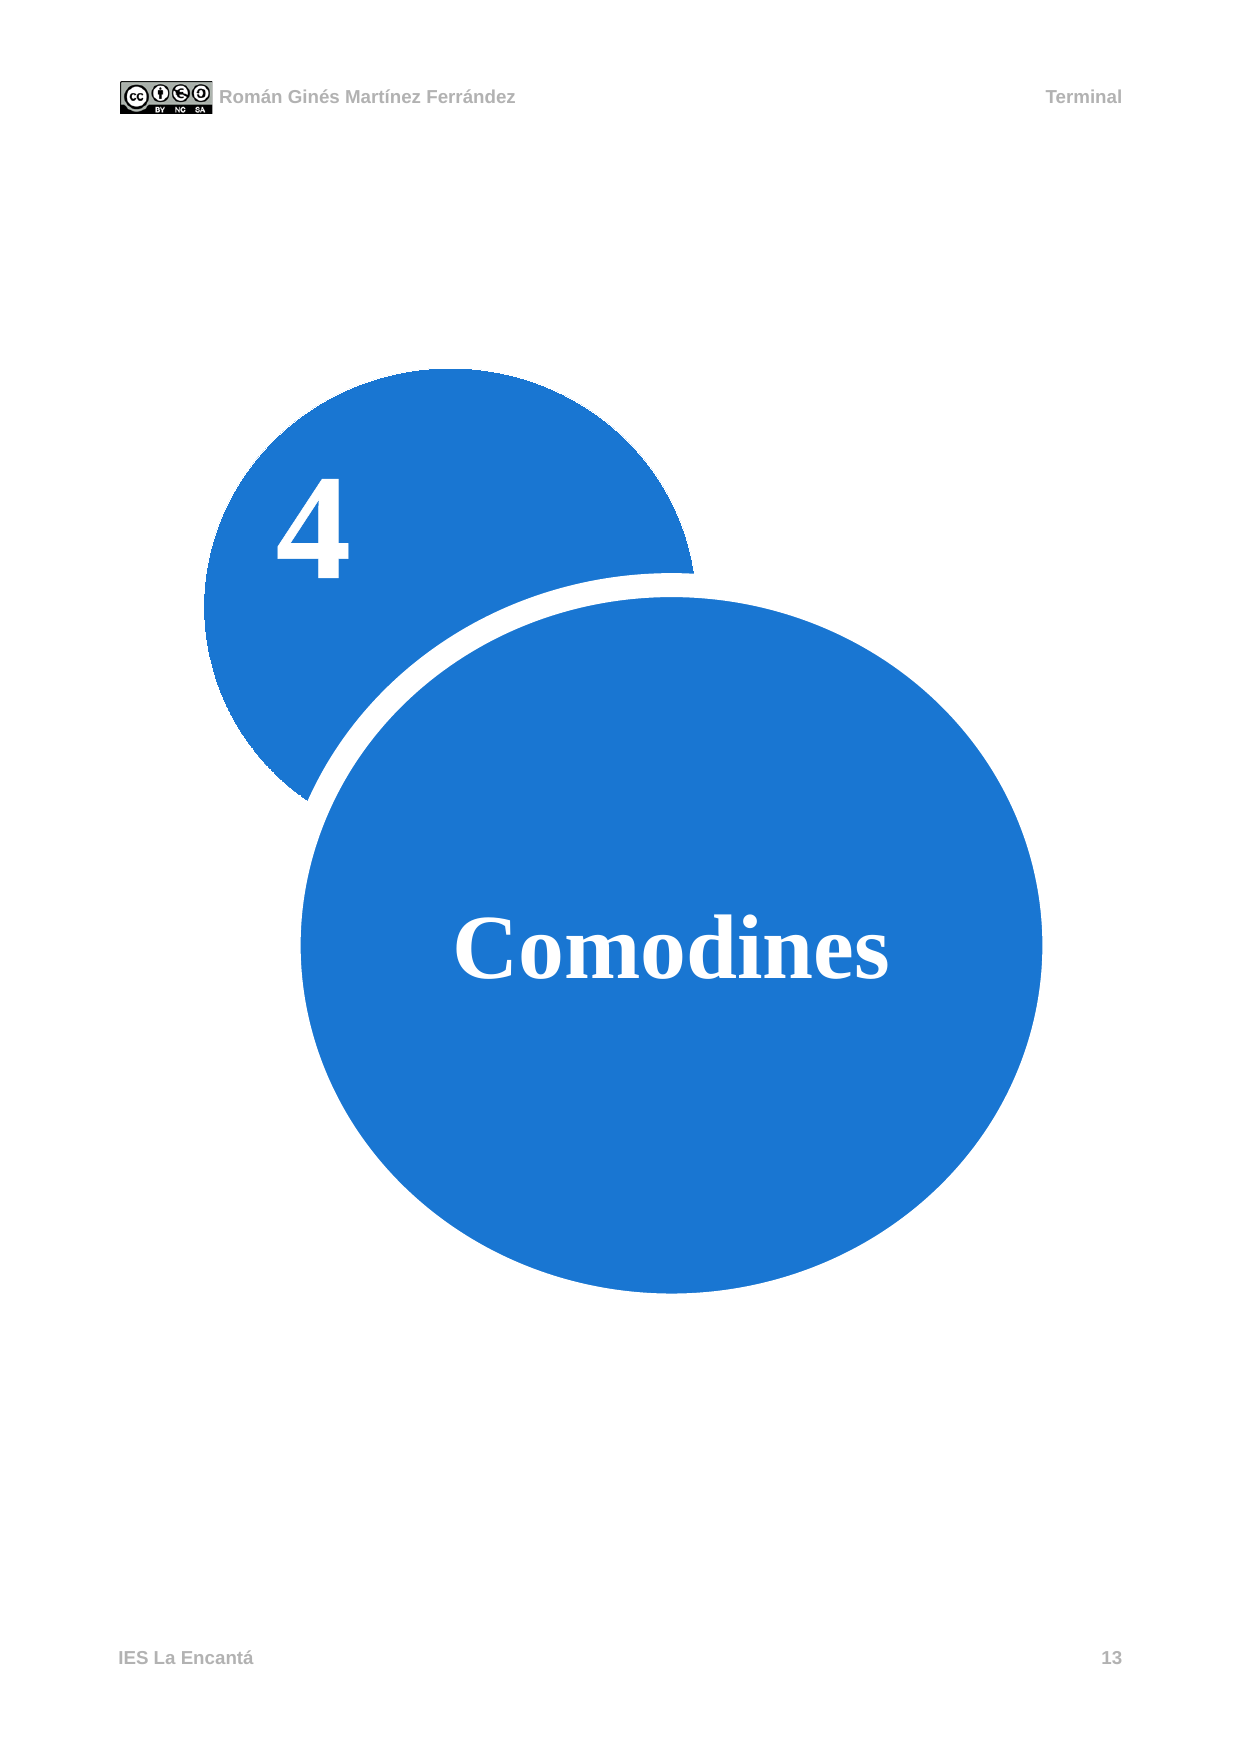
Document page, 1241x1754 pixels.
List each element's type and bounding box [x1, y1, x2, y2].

picture [120, 81, 213, 114]
